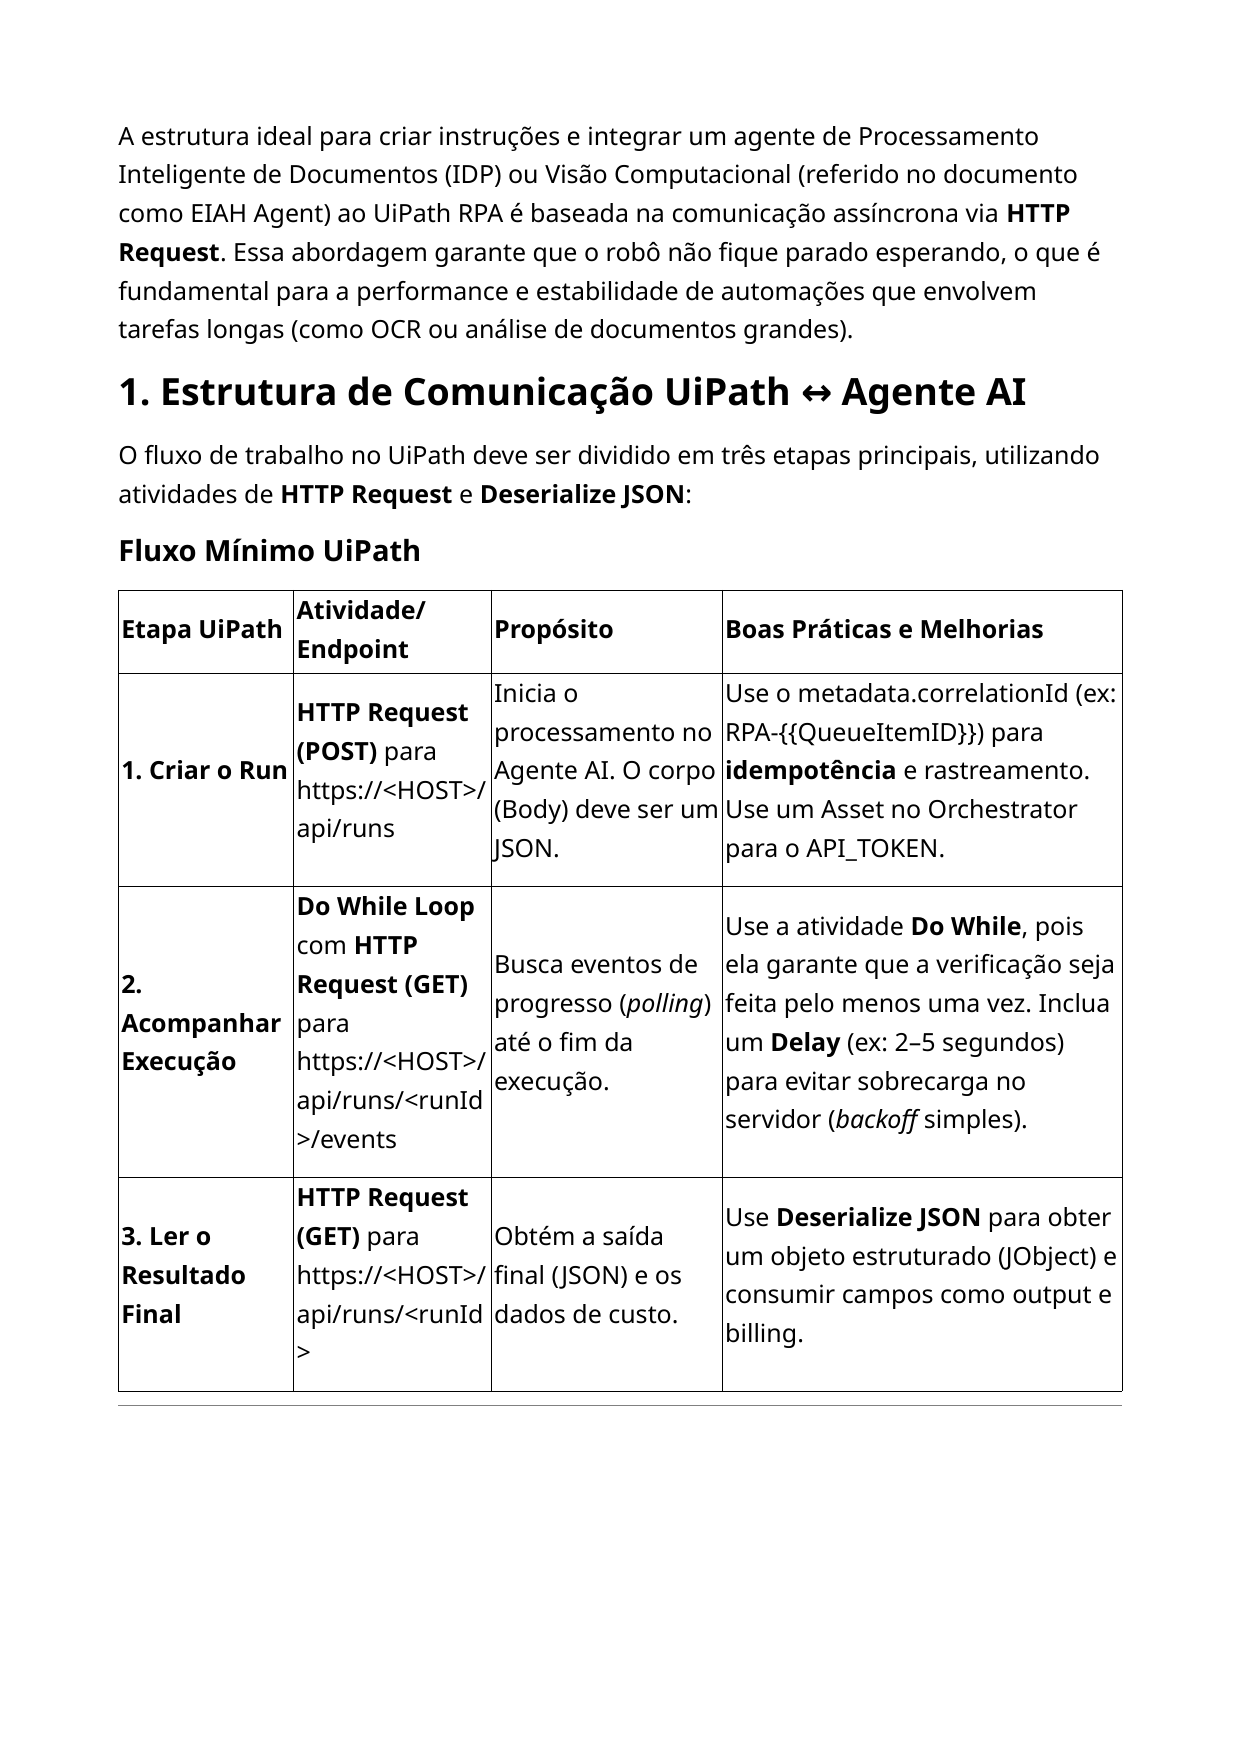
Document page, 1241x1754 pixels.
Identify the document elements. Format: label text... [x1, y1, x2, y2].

table_cell 2. Acompanhar Execução [119, 887, 293, 1177]
table_cell Busca eventos de progresso (polling) até o fim da execução. [492, 887, 722, 1177]
table_cell 3. Ler o Resultado Final [119, 1178, 293, 1391]
table_header Etapa UiPath [119, 591, 293, 672]
table_header Propósito [492, 591, 722, 672]
table_header Boas Práticas e Melhorias [723, 591, 1122, 672]
table_cell Use Deserialize JSON para obter um objeto estruturado (JObject) e consumir campos como output e billing. [723, 1178, 1122, 1391]
subtitle Fluxo Mínimo UiPath [118, 530, 1122, 570]
table_cell Use o metadata.correlationId (ex: RPA-{{QueueItemID}}) para idempotência e rastreamento. Use um Asset no Orchestrator para o API_TOKEN. [723, 674, 1122, 886]
table_header Atividade/Endpoint [294, 591, 491, 672]
table_cell 1. Criar o Run [119, 674, 293, 886]
subtitle 1. Estrutura de Comunicação UiPath 🤖↔️ Agente AI [118, 365, 1122, 416]
table_cell Obtém a saída final (JSON) e os dados de custo. [492, 1178, 722, 1391]
table_cell HTTP Request (GET) para https://<HOST>/api/runs/<runId> [294, 1178, 491, 1391]
table_cell Do While Loop com HTTP Request (GET) para https://<HOST>/api/runs/<runId>/events [294, 887, 491, 1177]
text O fluxo de trabalho no UiPath deve ser dividido em três etapas principais, utilizando atividades de HTTP Request e Deserialize JSON: [118, 438, 1122, 511]
text A estrutura ideal para criar instruções e integrar um agente de Processamento Inteligente de Documentos (IDP) ou Visão Computacional (referido no documento como EIAH Agent) ao UiPath RPA é baseada na comunicação assíncrona via HTTP Request. Essa abordagem garante que o robô não fique parado esperando, o que é fundamental para a performance e estabilidade de automações que envolvem tarefas longas (como OCR ou análise de documentos grandes). [118, 118, 1122, 346]
table_cell HTTP Request (POST) para https://<HOST>/api/runs [294, 674, 491, 886]
table_cell Use a atividade Do While, pois ela garante que a verificação seja feita pelo menos uma vez. Inclua um Delay (ex: 2–5 segundos) para evitar sobrecarga no servidor (backoff simples). [723, 887, 1122, 1177]
table_cell Inicia o processamento no Agente AI. O corpo (Body) deve ser um JSON. [492, 674, 722, 886]
